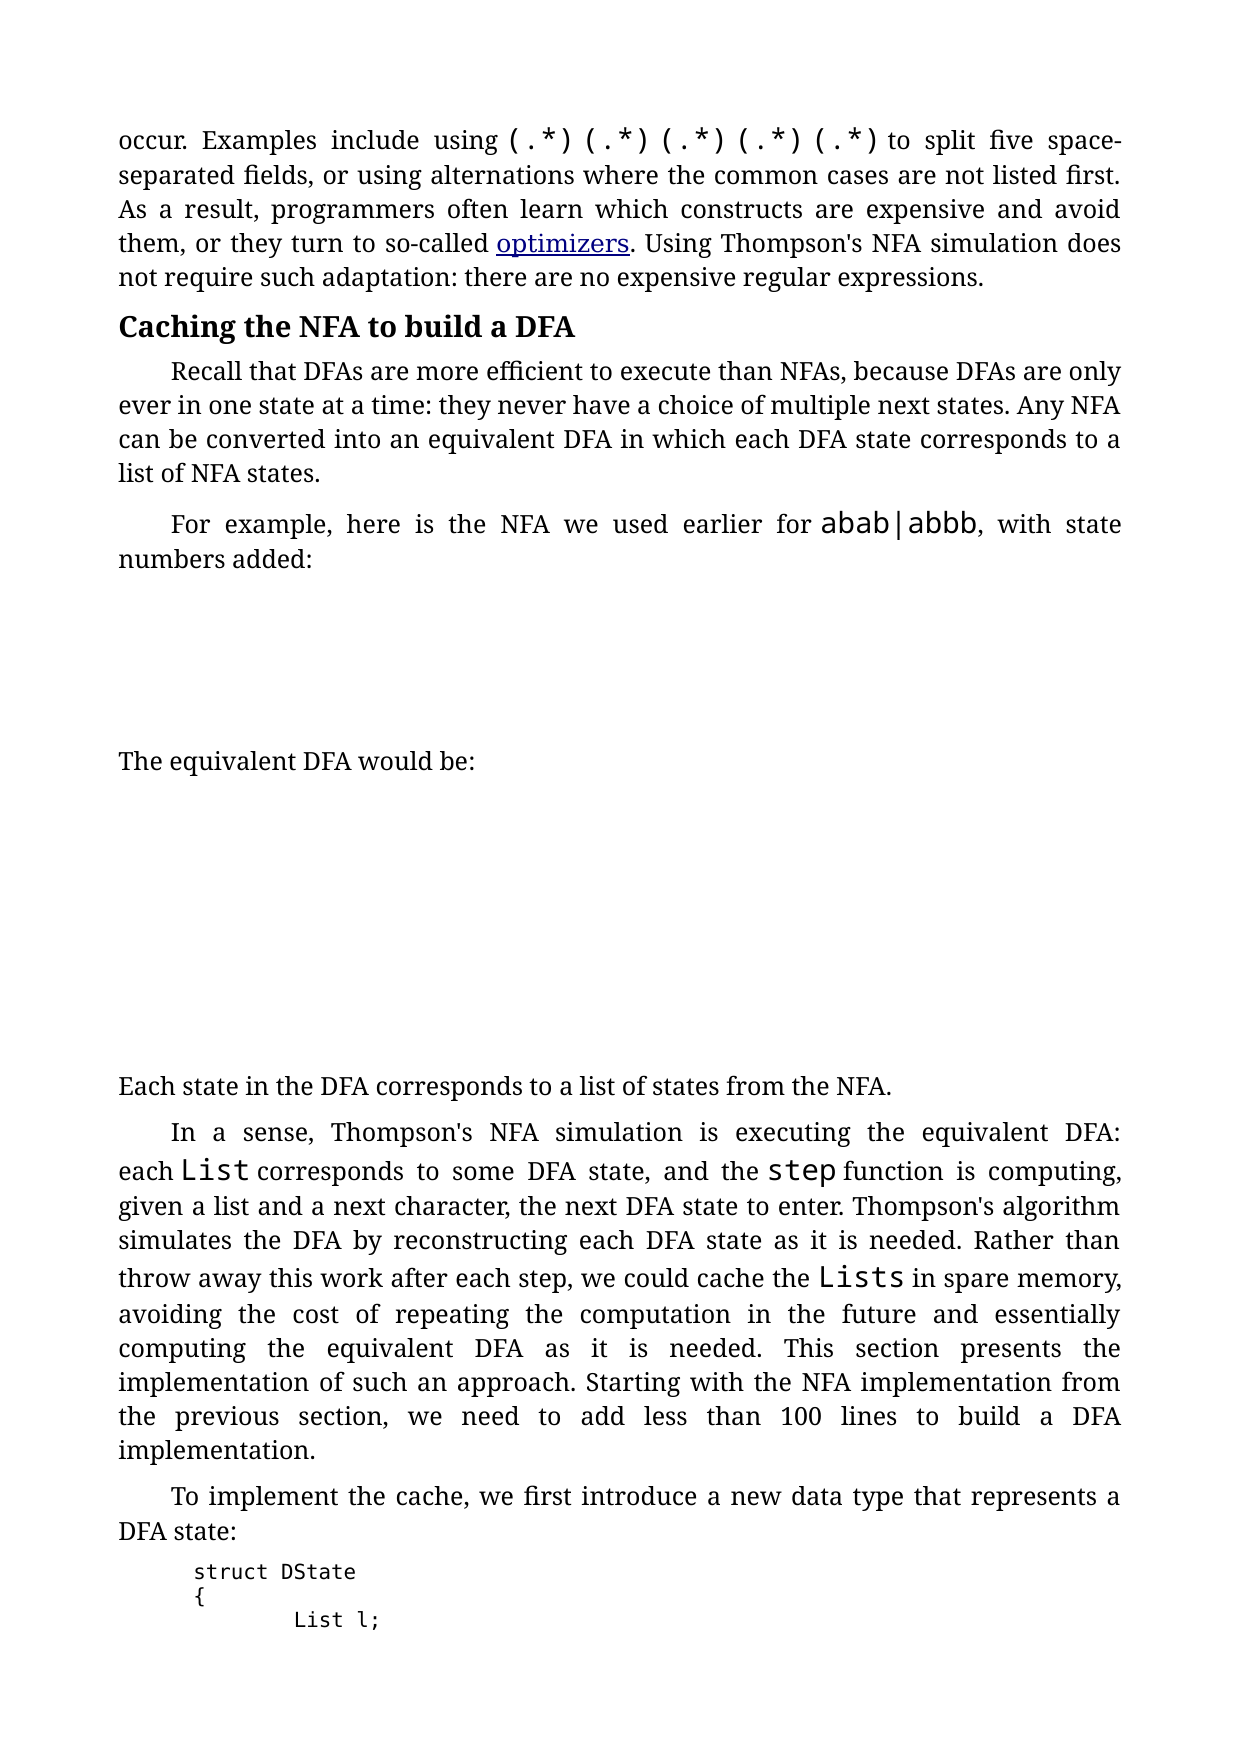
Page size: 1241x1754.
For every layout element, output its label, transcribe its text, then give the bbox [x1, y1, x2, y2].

text occur. Examples include using (.*) (.*) (.*) (.*) (.*) to split five space-separated fields, or using alternations where the common cases are not listed first. As a result, programmers often learn which constructs are expensive and avoid them, or they turn to so-called optimizers. Using Thompson's NFA simulation does not require such adaptation: there are no expensive regular expressions. [118, 118, 1122, 294]
text In a sense, Thompson's NFA simulation is executing the equivalent DFA: each List corresponds to some DFA state, and the step function is computing, given a list and a next character, the next DFA state to enter. Thompson's algorithm simulates the DFA by reconstructing each DFA state as it is needed. Rather than throw away this work after each step, we could cache the Lists in spare memory, avoiding the cost of repeating the computation in the future and essentially computing the equivalent DFA as it is needed. This section presents the implementation of such an approach. Starting with the NFA implementation from the previous section, we need to add less than 100 lines to build a DFA implementation. [118, 1115, 1122, 1467]
text Recall that DFAs are more efficient to execute than NFAs, because DFAs are only ever in one state at a time: they never have a choice of multiple next states. Any NFA can be converted into an equivalent DFA in which each DFA state corresponds to a list of NFA states. [118, 354, 1122, 490]
text To implement the cache, we first introduce a new data type that represents a DFA state: [118, 1479, 1122, 1547]
text struct DState [193, 1560, 1047, 1584]
text For example, here is the NFA we used earlier for abab|abbb, with state numbers added: [118, 502, 1122, 576]
text Each state in the DFA corresponds to a list of states from the NFA. [118, 1068, 1122, 1102]
subtitle Caching the NFA to build a DFA [118, 307, 1122, 346]
text List l; [193, 1608, 1047, 1632]
text { [193, 1584, 1047, 1608]
text The equivalent DFA would be: [118, 743, 1122, 777]
